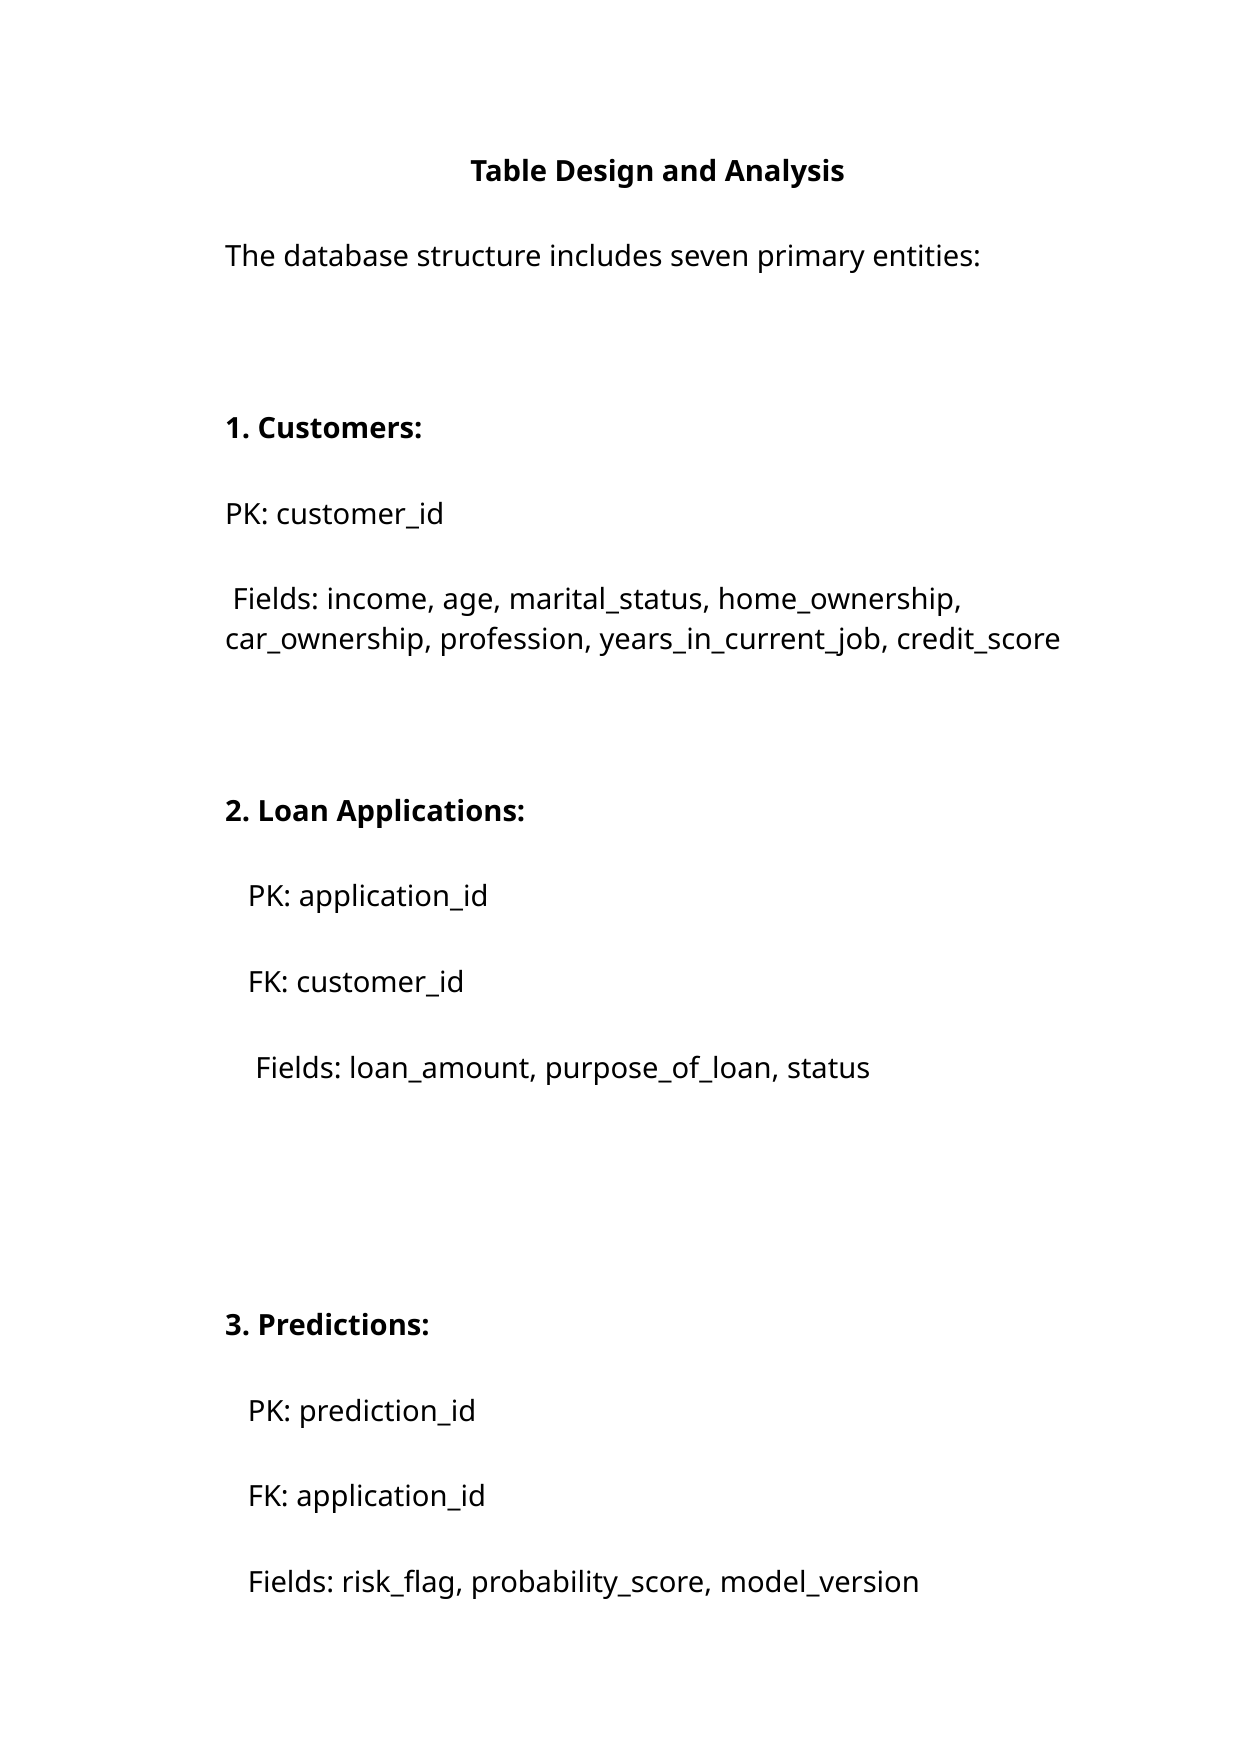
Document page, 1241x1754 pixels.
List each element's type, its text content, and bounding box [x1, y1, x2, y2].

list The database structure includes seven primary entities: [225, 236, 1090, 275]
list Fields: risk_flag, probability_score, model_version [225, 1561, 1090, 1601]
list PK: application_id [225, 876, 1090, 915]
list 1. Customers: [225, 407, 1090, 447]
list PK: prediction_id [225, 1390, 1090, 1429]
list Fields: income, age, marital_status, home_ownership, car_ownership, profession, years_in_current_job, credit_score [225, 579, 1090, 658]
list Table Design and Analysis [225, 150, 1090, 190]
list PK: customer_id [225, 493, 1090, 533]
list FK: application_id [225, 1476, 1090, 1515]
list 2. Loan Applications: [225, 790, 1090, 829]
list 3. Predictions: [225, 1304, 1090, 1344]
list Fields: loan_amount, purpose_of_loan, status [225, 1047, 1090, 1087]
list FK: customer_id [225, 961, 1090, 1001]
